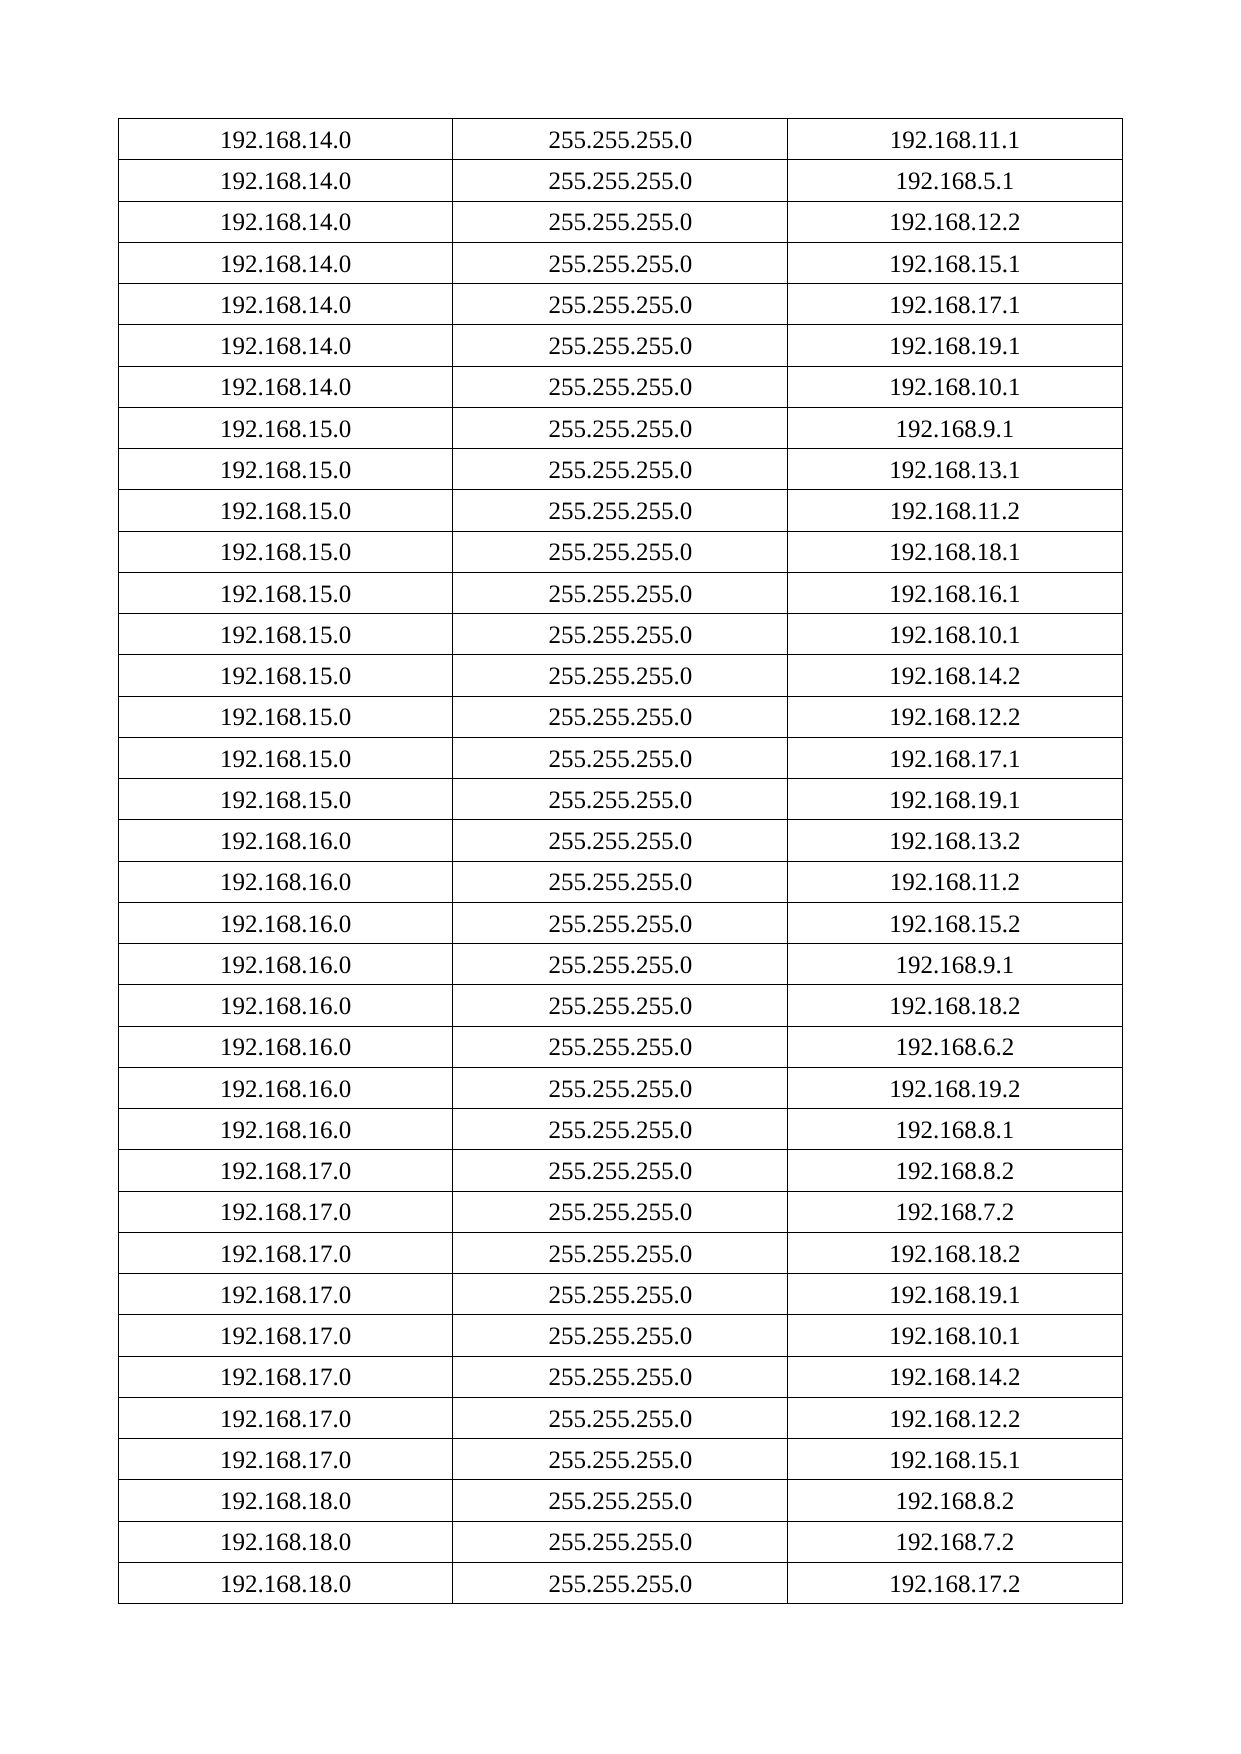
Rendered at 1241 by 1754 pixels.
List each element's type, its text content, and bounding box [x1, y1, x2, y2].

table_cell 192.168.14.0 [119, 367, 452, 407]
table_cell 192.168.15.0 [119, 532, 452, 572]
table_cell 192.168.15.0 [119, 449, 452, 489]
table_cell 192.168.14.0 [119, 284, 452, 324]
table_cell 192.168.17.2 [788, 1563, 1122, 1603]
table_cell 255.255.255.0 [453, 408, 787, 448]
table_cell 192.168.15.0 [119, 408, 452, 448]
table_cell 255.255.255.0 [453, 697, 787, 737]
table_cell 192.168.14.2 [788, 655, 1122, 696]
table_cell 192.168.14.0 [119, 160, 452, 201]
table_cell 255.255.255.0 [453, 779, 787, 819]
table_cell 255.255.255.0 [453, 1274, 787, 1314]
table_cell 255.255.255.0 [453, 1109, 787, 1149]
table_cell 192.168.13.1 [788, 449, 1122, 489]
table_cell 192.168.11.2 [788, 862, 1122, 902]
table_cell 255.255.255.0 [453, 490, 787, 531]
table_cell 192.168.17.0 [119, 1233, 452, 1273]
table_cell 192.168.17.1 [788, 284, 1122, 324]
table_cell 255.255.255.0 [453, 573, 787, 613]
table_cell 192.168.16.0 [119, 903, 452, 943]
table_cell 255.255.255.0 [453, 1563, 787, 1603]
table_cell 192.168.12.2 [788, 1398, 1122, 1438]
table_cell 192.168.15.0 [119, 779, 452, 819]
table_cell 192.168.18.1 [788, 532, 1122, 572]
table_cell 255.255.255.0 [453, 1522, 787, 1562]
table_cell 192.168.14.2 [788, 1357, 1122, 1397]
table_cell 192.168.16.0 [119, 1109, 452, 1149]
table_cell 192.168.11.1 [788, 119, 1122, 159]
table_cell 192.168.8.2 [788, 1150, 1122, 1191]
table_cell 192.168.7.2 [788, 1192, 1122, 1232]
table_cell 192.168.16.0 [119, 1068, 452, 1108]
table_cell 192.168.15.1 [788, 1439, 1122, 1479]
table_cell 255.255.255.0 [453, 119, 787, 159]
table_cell 192.168.19.2 [788, 1068, 1122, 1108]
table_cell 192.168.15.0 [119, 697, 452, 737]
table_cell 192.168.18.2 [788, 985, 1122, 1026]
table_cell 255.255.255.0 [453, 243, 787, 283]
table_cell 255.255.255.0 [453, 903, 787, 943]
table_cell 255.255.255.0 [453, 325, 787, 366]
table_cell 255.255.255.0 [453, 160, 787, 201]
table_cell 192.168.18.0 [119, 1563, 452, 1603]
table_cell 192.168.17.0 [119, 1315, 452, 1356]
table_cell 255.255.255.0 [453, 614, 787, 654]
table_cell 192.168.7.2 [788, 1522, 1122, 1562]
table_cell 192.168.16.0 [119, 1027, 452, 1067]
table_cell 192.168.17.0 [119, 1274, 452, 1314]
table_cell 192.168.15.2 [788, 903, 1122, 943]
table_cell 192.168.14.0 [119, 202, 452, 242]
table_cell 192.168.5.1 [788, 160, 1122, 201]
table_cell 192.168.17.0 [119, 1150, 452, 1191]
table_cell 192.168.18.2 [788, 1233, 1122, 1273]
table_cell 255.255.255.0 [453, 1150, 787, 1191]
table_cell 255.255.255.0 [453, 1439, 787, 1479]
table_cell 192.168.14.0 [119, 243, 452, 283]
table_cell 255.255.255.0 [453, 284, 787, 324]
table_cell 192.168.10.1 [788, 1315, 1122, 1356]
table_cell 255.255.255.0 [453, 862, 787, 902]
table_cell 192.168.8.2 [788, 1480, 1122, 1521]
table_cell 192.168.16.0 [119, 985, 452, 1026]
table_cell 192.168.19.1 [788, 325, 1122, 366]
table_cell 192.168.17.0 [119, 1398, 452, 1438]
table_cell 192.168.15.1 [788, 243, 1122, 283]
table_cell 192.168.9.1 [788, 408, 1122, 448]
table_cell 192.168.14.0 [119, 119, 452, 159]
table_cell 192.168.14.0 [119, 325, 452, 366]
table_cell 255.255.255.0 [453, 738, 787, 778]
table_cell 192.168.15.0 [119, 573, 452, 613]
table_cell 255.255.255.0 [453, 1315, 787, 1356]
table_cell 255.255.255.0 [453, 532, 787, 572]
table_cell 192.168.17.0 [119, 1357, 452, 1397]
table_cell 192.168.19.1 [788, 779, 1122, 819]
table_cell 192.168.17.0 [119, 1439, 452, 1479]
table_cell 192.168.9.1 [788, 944, 1122, 984]
table_cell 192.168.15.0 [119, 655, 452, 696]
table_cell 192.168.10.1 [788, 367, 1122, 407]
table_cell 192.168.8.1 [788, 1109, 1122, 1149]
table_cell 255.255.255.0 [453, 820, 787, 861]
table_cell 192.168.16.1 [788, 573, 1122, 613]
table_cell 192.168.6.2 [788, 1027, 1122, 1067]
table_cell 255.255.255.0 [453, 1027, 787, 1067]
table_cell 192.168.19.1 [788, 1274, 1122, 1314]
table_cell 255.255.255.0 [453, 1480, 787, 1521]
table_cell 192.168.15.0 [119, 738, 452, 778]
table_cell 192.168.15.0 [119, 614, 452, 654]
table_cell 192.168.10.1 [788, 614, 1122, 654]
table_cell 255.255.255.0 [453, 944, 787, 984]
table_cell 192.168.12.2 [788, 697, 1122, 737]
table_cell 255.255.255.0 [453, 202, 787, 242]
table_cell 192.168.18.0 [119, 1480, 452, 1521]
table_cell 255.255.255.0 [453, 449, 787, 489]
table_cell 192.168.16.0 [119, 862, 452, 902]
table_cell 255.255.255.0 [453, 1068, 787, 1108]
table_cell 192.168.11.2 [788, 490, 1122, 531]
table_cell 255.255.255.0 [453, 985, 787, 1026]
table_cell 255.255.255.0 [453, 1398, 787, 1438]
table_cell 255.255.255.0 [453, 1192, 787, 1232]
table_cell 192.168.18.0 [119, 1522, 452, 1562]
table_cell 255.255.255.0 [453, 1233, 787, 1273]
table_cell 255.255.255.0 [453, 1357, 787, 1397]
table_cell 255.255.255.0 [453, 655, 787, 696]
table_cell 255.255.255.0 [453, 367, 787, 407]
table_cell 192.168.16.0 [119, 820, 452, 861]
table_cell 192.168.16.0 [119, 944, 452, 984]
table_cell 192.168.15.0 [119, 490, 452, 531]
table_cell 192.168.13.2 [788, 820, 1122, 861]
table_cell 192.168.17.0 [119, 1192, 452, 1232]
table_cell 192.168.12.2 [788, 202, 1122, 242]
table_cell 192.168.17.1 [788, 738, 1122, 778]
